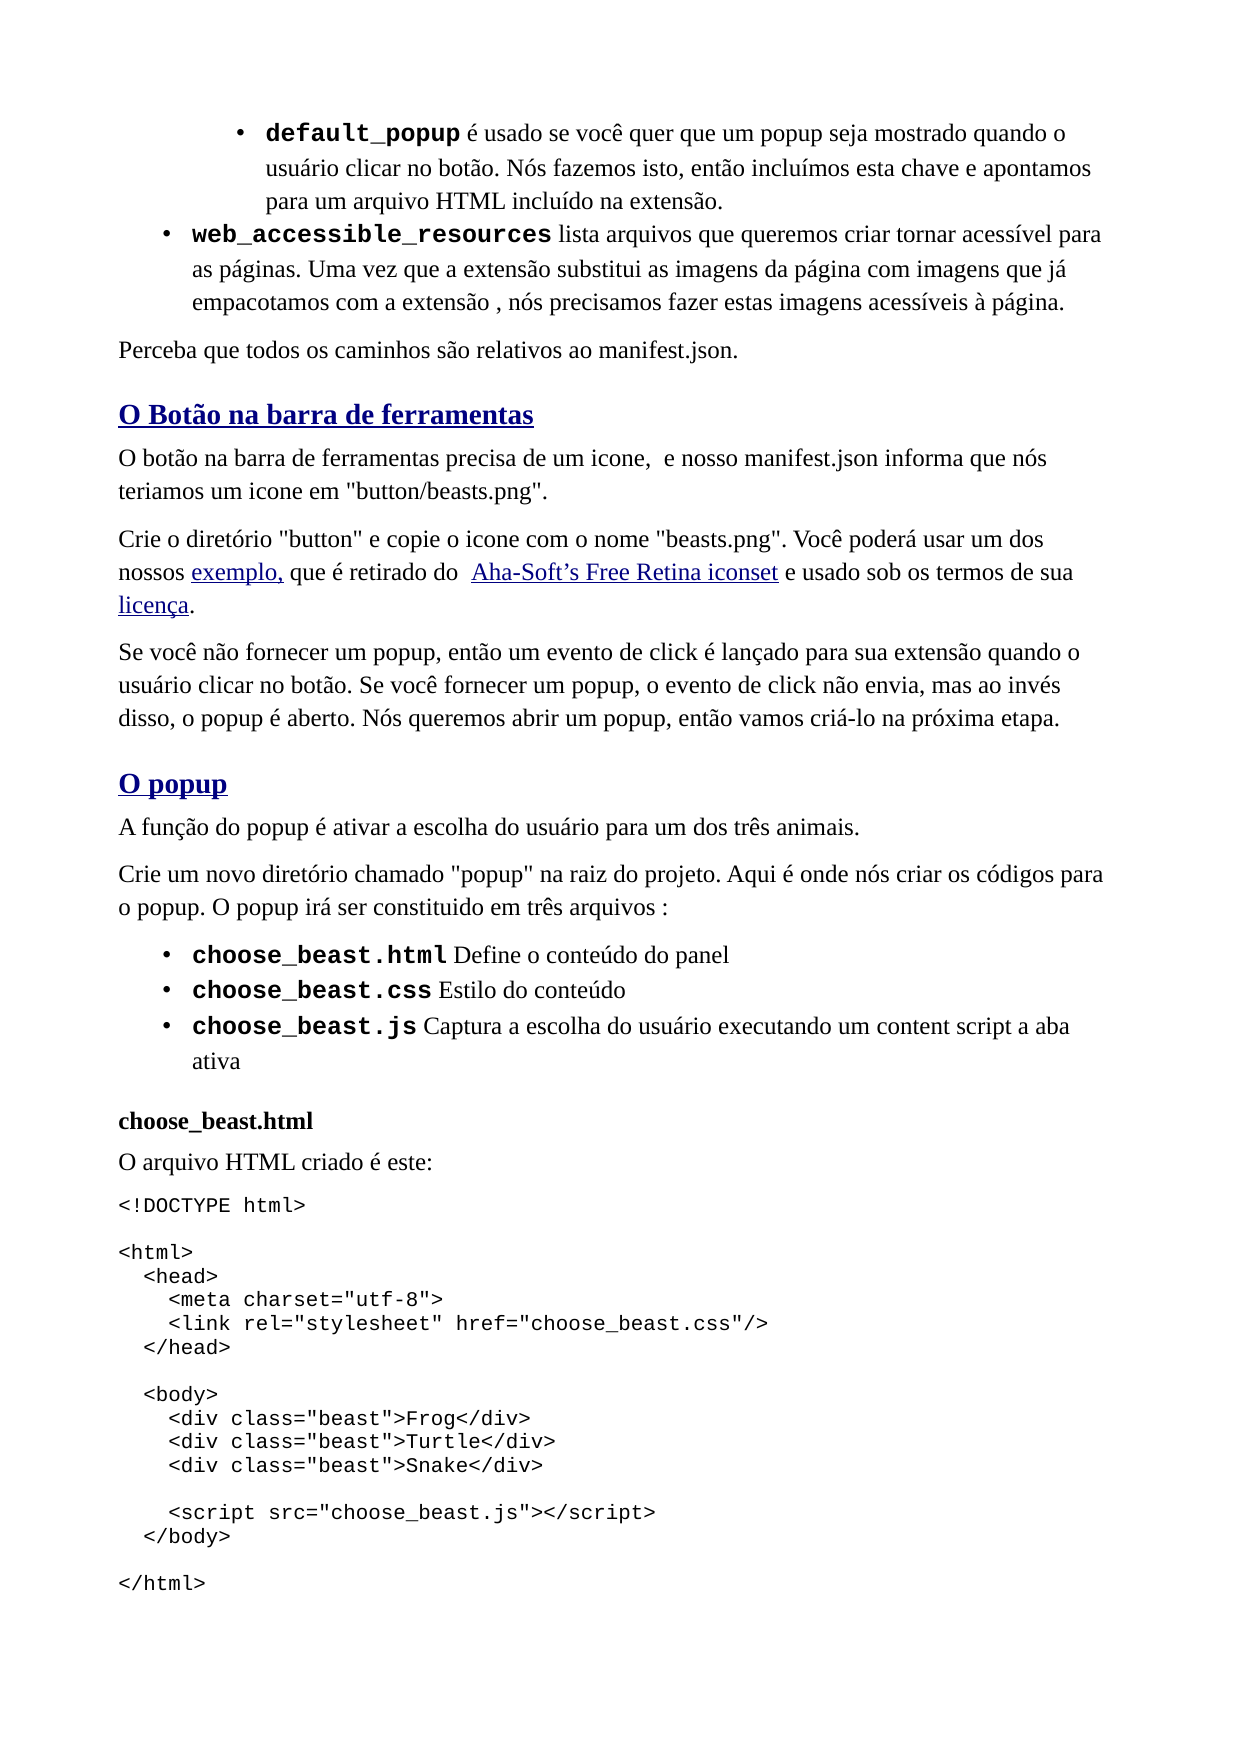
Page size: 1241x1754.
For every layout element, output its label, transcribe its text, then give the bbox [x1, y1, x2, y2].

list choose_beast.js Captura a escolha do usuário executando um content script a aba ativa [162, 1011, 1122, 1075]
list choose_beast.css Estilo do conteúdo [162, 975, 1122, 1006]
text </head> [118, 1337, 1122, 1360]
list default_popup é usado se você quer que um popup seja mostrado quando o usuário clicar no botão. Nós fazemos isto, então incluímos esta chave e apontamos para um arquivo HTML incluído na extensão. [236, 118, 1122, 215]
text <html> [118, 1242, 1122, 1266]
subtitle O Botão na barra de ferramentas [118, 397, 1122, 431]
text <body> [118, 1384, 1122, 1408]
text <script src="choose_beast.js"></script> [118, 1502, 1122, 1526]
text <!DOCTYPE html> [118, 1195, 1122, 1218]
text <div class="beast">Frog</div> [118, 1408, 1122, 1431]
text O botão na barra de ferramentas precisa de um icone, e nosso manifest.json informa que nós teriamos um icone em "button/beasts.png". [118, 443, 1122, 505]
text </html> [118, 1573, 1122, 1597]
text Crie um novo diretório chamado "popup" na raiz do projeto. Aqui é onde nós criar os códigos para o popup. O popup irá ser constituido em três arquivos : [118, 859, 1122, 921]
subtitle O popup [118, 766, 1122, 799]
text Perceba que todos os caminhos são relativos ao manifest.json. [118, 335, 1122, 364]
list choose_beast.html Define o conteúdo do panel [162, 940, 1122, 971]
subtitle choose_beast.html [118, 1106, 1122, 1135]
text A função do popup é ativar a escolha do usuário para um dos três animais. [118, 812, 1122, 841]
text O arquivo HTML criado é este: [118, 1147, 1122, 1176]
text <head> [118, 1266, 1122, 1289]
list web_accessible_resources lista arquivos que queremos criar tornar acessível para as páginas. Uma vez que a extensão substitui as imagens da página com imagens que já empacotamos com a extensão , nós precisamos fazer estas imagens acessíveis à página. [162, 219, 1122, 316]
text </body> [118, 1526, 1122, 1549]
text <link rel="stylesheet" href="choose_beast.css"/> [118, 1313, 1122, 1337]
text Se você não fornecer um popup, então um evento de click é lançado para sua extensão quando o usuário clicar no botão. Se você fornecer um popup, o evento de click não envia, mas ao invés disso, o popup é aberto. Nós queremos abrir um popup, então vamos criá-lo na próxima etapa. [118, 637, 1122, 732]
text <meta charset="utf-8"> [118, 1289, 1122, 1313]
text <div class="beast">Snake</div> [118, 1455, 1122, 1479]
text <div class="beast">Turtle</div> [118, 1431, 1122, 1455]
text Crie o diretório "button" e copie o icone com o nome "beasts.png". Você poderá usar um dos nossos exemplo, que é retirado do Aha-Soft’s Free Retina iconset e usado sob os termos de sua licença. [118, 524, 1122, 619]
